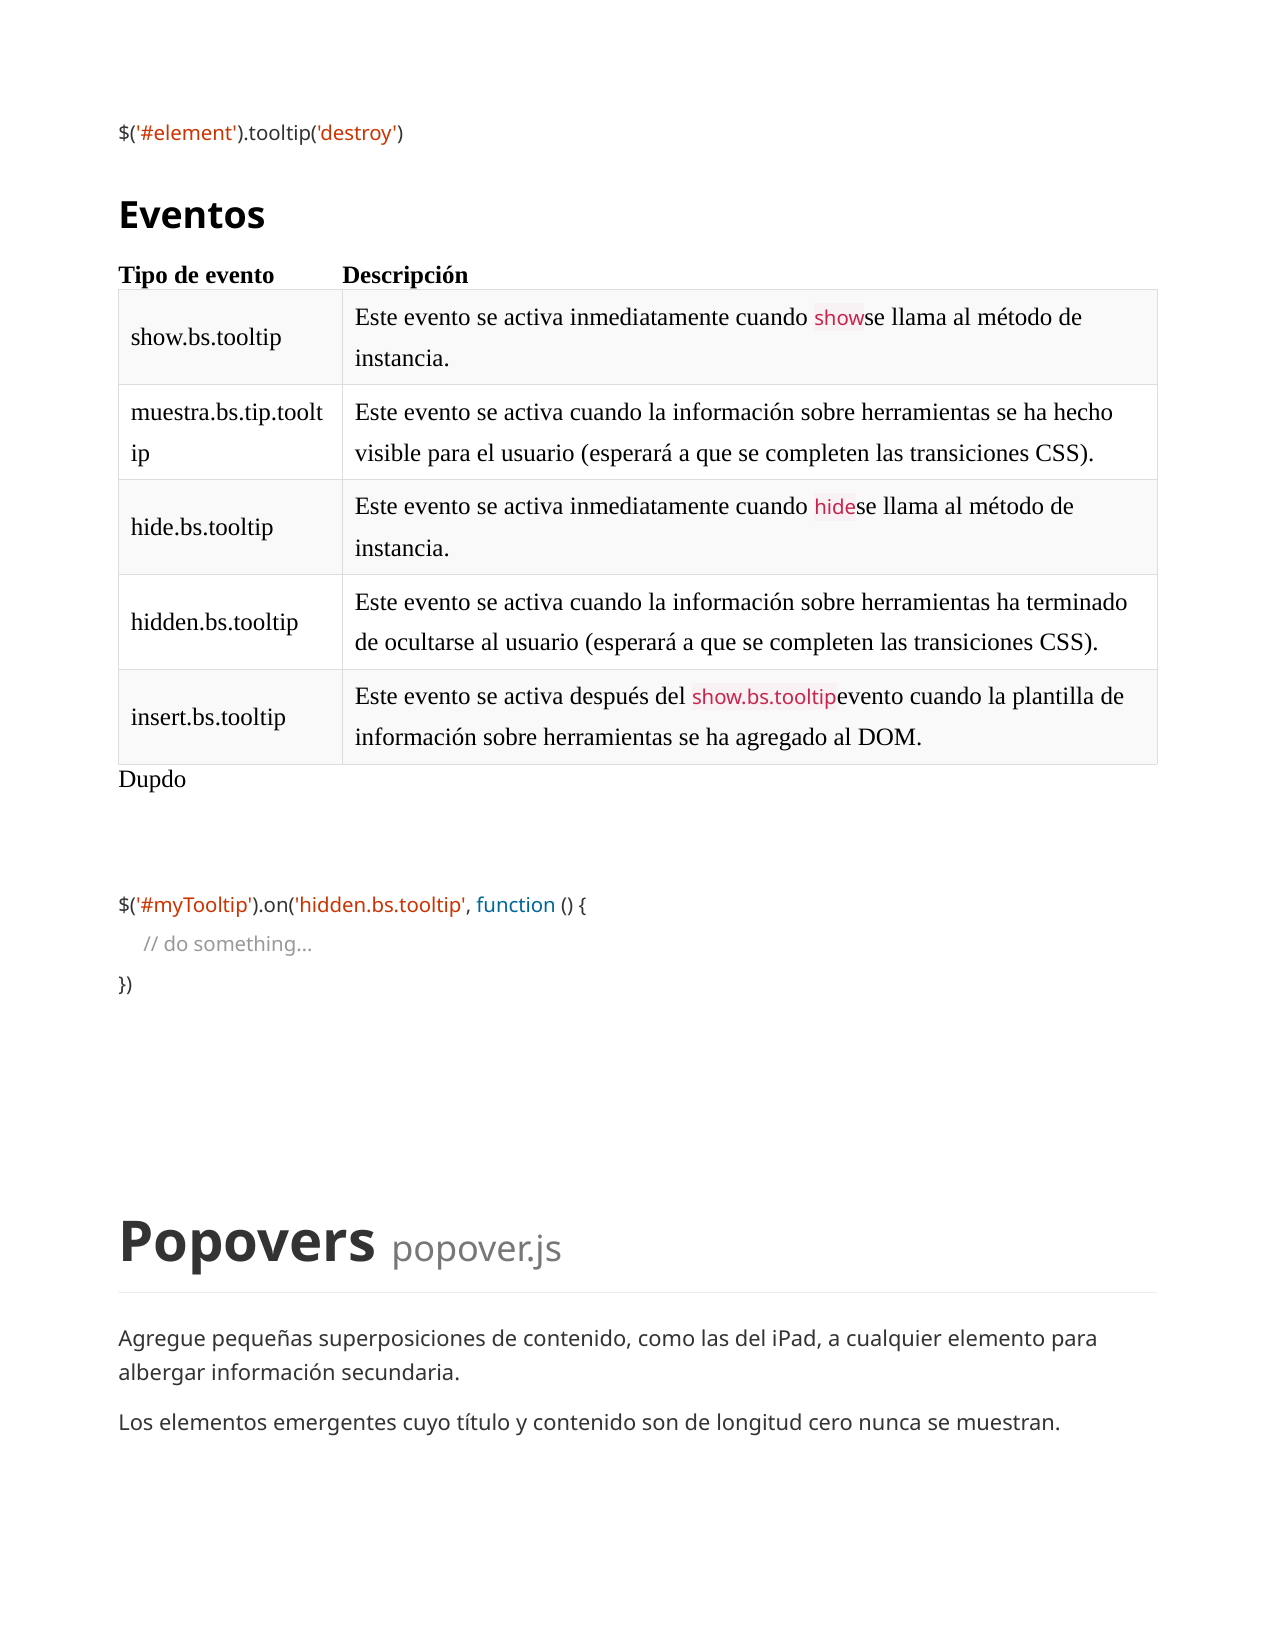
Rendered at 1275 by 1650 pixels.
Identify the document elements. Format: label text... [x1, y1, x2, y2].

subtitle Eventos [118, 189, 1157, 240]
table_cell insert.bs.tooltip [119, 670, 342, 764]
table_cell Este evento se activa inmediatamente cuando hidese llama al método de instancia. [343, 480, 1157, 574]
text Agregue pequeñas superposiciones de contenido, como las del iPad, a cualquier elemento para albergar información secundaria. [118, 1323, 1157, 1387]
table_cell Este evento se activa después del show.bs.tooltipevento cuando la plantilla de información sobre herramientas se ha agregado al DOM. [343, 670, 1157, 764]
subtitle Popovers popover.js [118, 1124, 1157, 1292]
text // do something… [118, 930, 1157, 958]
table_header Descripción [342, 260, 1157, 289]
table_header Tipo de evento [118, 260, 342, 289]
table_cell Este evento se activa cuando la información sobre herramientas ha terminado de ocultarse al usuario (esperará a que se completen las transiciones CSS). [343, 575, 1157, 668]
table_cell Este evento se activa cuando la información sobre herramientas se ha hecho visible para el usuario (esperará a que se completen las transiciones CSS). [343, 385, 1157, 479]
text Los elementos emergentes cuyo título y contenido son de longitud cero nunca se muestran. [118, 1407, 1157, 1437]
text Dupdo [118, 765, 1157, 792]
table_cell show.bs.tooltip [119, 290, 342, 384]
table_cell Este evento se activa inmediatamente cuando showse llama al método de instancia. [343, 290, 1157, 384]
table_cell muestra.bs.tip.tooltip [119, 385, 342, 479]
table_cell hidden.bs.tooltip [119, 575, 342, 668]
text $('#myTooltip').on('hidden.bs.tooltip', function () { [118, 891, 1157, 918]
table_cell hide.bs.tooltip [119, 480, 342, 574]
text }) [118, 969, 1157, 997]
text $('#element').tooltip('destroy') [118, 118, 1157, 146]
